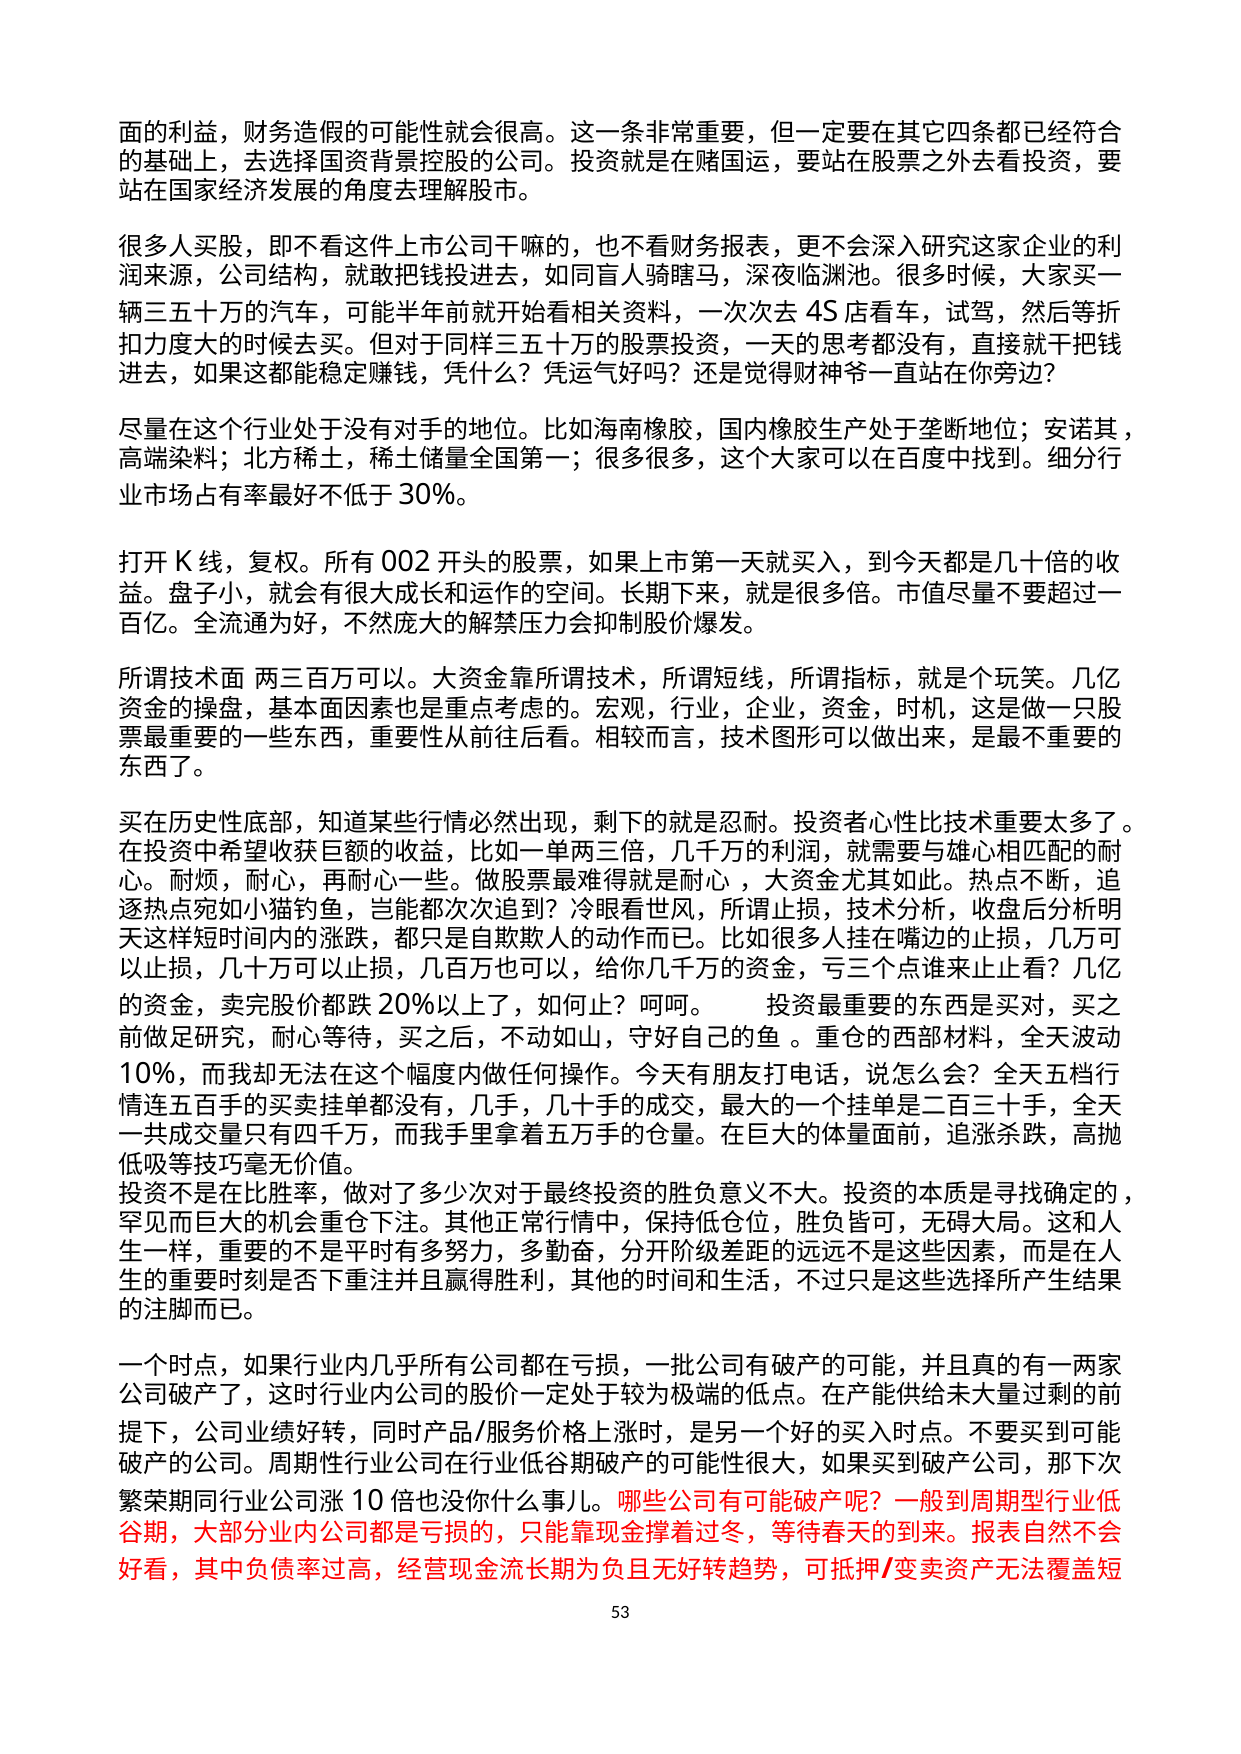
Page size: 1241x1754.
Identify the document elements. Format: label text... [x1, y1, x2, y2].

text 打开K线，复权。所有002开头的股票，如果上市第一天就买入，到今天都是几十倍的收益。盘子小，就会有很大成长和运作的空间。长期下来，就是很多倍。市值尽量不要超过一百亿。全流通为好，不然庞大的解禁压力会抑制股价爆发。 [118, 540, 1122, 638]
text 尽量在这个行业处于没有对手的地位。比如海南橡胶，国内橡胶生产处于垄断地位；安诺其，高端染料；北方稀土，稀土储量全国第一；很多很多，这个大家可以在百度中找到。细分行业市场占有率最好不低于30%。 [118, 415, 1122, 513]
text 最好的是国务院国资委，他们控股着中国经济最核心的资产，其次为各省国资委，其次为各省人民政府，其次为中字头国企。考察任何一家企业，无论是自己的小公司，还是地方熟悉的企业，以至于上市公司，对股东的有一个详细的了解，是极为重要的。从法律的意义上说，实施控制人，就是企业的主人，如果你要投资入股一家企业，连谁是这家企业真正的主人是谁都不知道，你的钱还敢投入吗？ 这是在股票投资中特别重要而又特别容易被大多数人忽略的一个部分。 在我们中国股市炒股，会遇到无数坑，有些进去一次，就很难翻身了。早的有亿安科技，中国第一只百元股的神话，实际上一点利润都没有；庄家吕梁的中科创业；2001年的银广夏财务造假；近期的有万福生科，最近的乐视网，还有神奇的保千里。这些股踏着一只，半辈子估计就白干了。而有国资背景控股的企业，可以很有效的避免跳进这样的坑。国企会因为行业原因亏损，会ST，也会增长缓慢，但中国股市26年，没有一只国企出现过财务造假，也没有任何一支国企股退市。这就是一道保命符啊。为什么会出现这样的“保命符”？我认为主要在于两点：1.国企上市公司，董事长，总经理，及其他高层领导，同样担任着政府部门的其他领导职务，可能会有平庸和腐败产生，但不会财务造假。亏损了明后年赚回来就是，行业处于低潮，谁都会认可这种亏损，比如前几年的航运，煤炭，钢铁，上下都能理解。会影响政绩，但不会影响官帽。而一旦财务造假，就不一样了，性质变了，一旦有造假的事情出现，在舆论压力之下，很有可能乌纱不保，代价太大，不值得。 2.国资控股的上市公司，几乎是中国国家经济最核心的部分，是中国企业的中流砥柱。当企业因为行业原因，出现巨额亏损，变成ST之后，通过银行授信，企业贷款，政策支持，资产重组，很容易摘去ST的帽子，满血复活。 比如中航黑豹，中国一重。而在今天的经济情势下，民营企业一旦商业环境发生变化，银根收紧，很容易资金链断裂，为了保持股价或企业各方面的利益，财务造假的可能性就会很高。这一条非常重要，但一定要在其它四条都已经符合的基础上，去选择国资背景控股的公司。投资就是在赌国运，要站在股票之外去看投资，要站在国家经济发展的角度去理解股市。 [118, 118, 1122, 206]
text 所谓技术面 两三百万可以。大资金靠所谓技术，所谓短线，所谓指标，就是个玩笑。几亿资金的操盘，基本面因素也是重点考虑的。宏观，行业，企业，资金，时机，这是做一只股票最重要的一些东西，重要性从前往后看。相较而言，技术图形可以做出来，是最不重要的东西了。 [118, 665, 1122, 781]
text 很多人买股，即不看这件上市公司干嘛的，也不看财务报表，更不会深入研究这家企业的利润来源，公司结构，就敢把钱投进去，如同盲人骑瞎马，深夜临渊池。很多时候，大家买一辆三五十万的汽车，可能半年前就开始看相关资料，一次次去4S店看车，试驾，然后等折扣力度大的时候去买。但对于同样三五十万的股票投资，一天的思考都没有，直接就干把钱进去，如果这都能稳定赚钱，凭什么？凭运气好吗？还是觉得财神爷一直站在你旁边？ [118, 232, 1122, 389]
text 一个时点，如果行业内几乎所有公司都在亏损，一批公司有破产的可能，并且真的有一两家公司破产了，这时行业内公司的股价一定处于较为极端的低点。在产能供给未大量过剩的前提下，公司业绩好转，同时产品/服务价格上涨时，是另一个好的买入时点。不要买到可能破产的公司。周期性行业公司在行业低谷期破产的可能性很大，如果买到破产公司，那下次繁荣期同行业公司涨10倍也没你什么事儿。哪些公司有可能破产呢？一般到周期型行业低谷期，大部分业内公司都是亏损的，只能靠现金撑着过冬，等待春天的到来。报表自然不会好看，其中负债率过高，经营现金流长期为负且无好转趋势，可抵押/变卖资产无法覆盖短 [118, 1352, 1122, 1587]
text 买在历史性底部，知道某些行情必然出现，剩下的就是忍耐。投资者心性比技术重要太多了。在投资中希望收获巨额的收益，比如一单两三倍，几千万的利润，就需要与雄心相匹配的耐心。耐烦，耐心，再耐心一些。做股票最难得就是耐心 ，大资金尤其如此。热点不断，追逐热点宛如小猫钓鱼，岂能都次次追到？冷眼看世风，所谓止损，技术分析，收盘后分析明天这样短时间内的涨跌，都只是自欺欺人的动作而已。比如很多人挂在嘴边的止损，几万可以止损，几十万可以止损，几百万也可以，给你几千万的资金，亏三个点谁来止止看？几亿的资金，卖完股价都跌20%以上了，如何止？呵呵。 投资最重要的东西是买对，买之前做足研究，耐心等待，买之后，不动如山，守好自己的鱼 。重仓的西部材料，全天波动10%，而我却无法在这个幅度内做任何操作。今天有朋友打电话，说怎么会？全天五档行情连五百手的买卖挂单都没有，几手，几十手的成交，最大的一个挂单是二百三十手，全天一共成交量只有四千万，而我手里拿着五万手的仓量。在巨大的体量面前，追涨杀跌，高抛低吸等技巧毫无价值。 [118, 808, 1122, 1179]
text 投资不是在比胜率，做对了多少次对于最终投资的胜负意义不大。投资的本质是寻找确定的，罕见而巨大的机会重仓下注。其他正常行情中，保持低仓位，胜负皆可，无碍大局。这和人生一样，重要的不是平时有多努力，多勤奋，分开阶级差距的远远不是这些因素，而是在人生的重要时刻是否下重注并且赢得胜利，其他的时间和生活，不过只是这些选择所产生结果的注脚而已。 [118, 1179, 1122, 1325]
